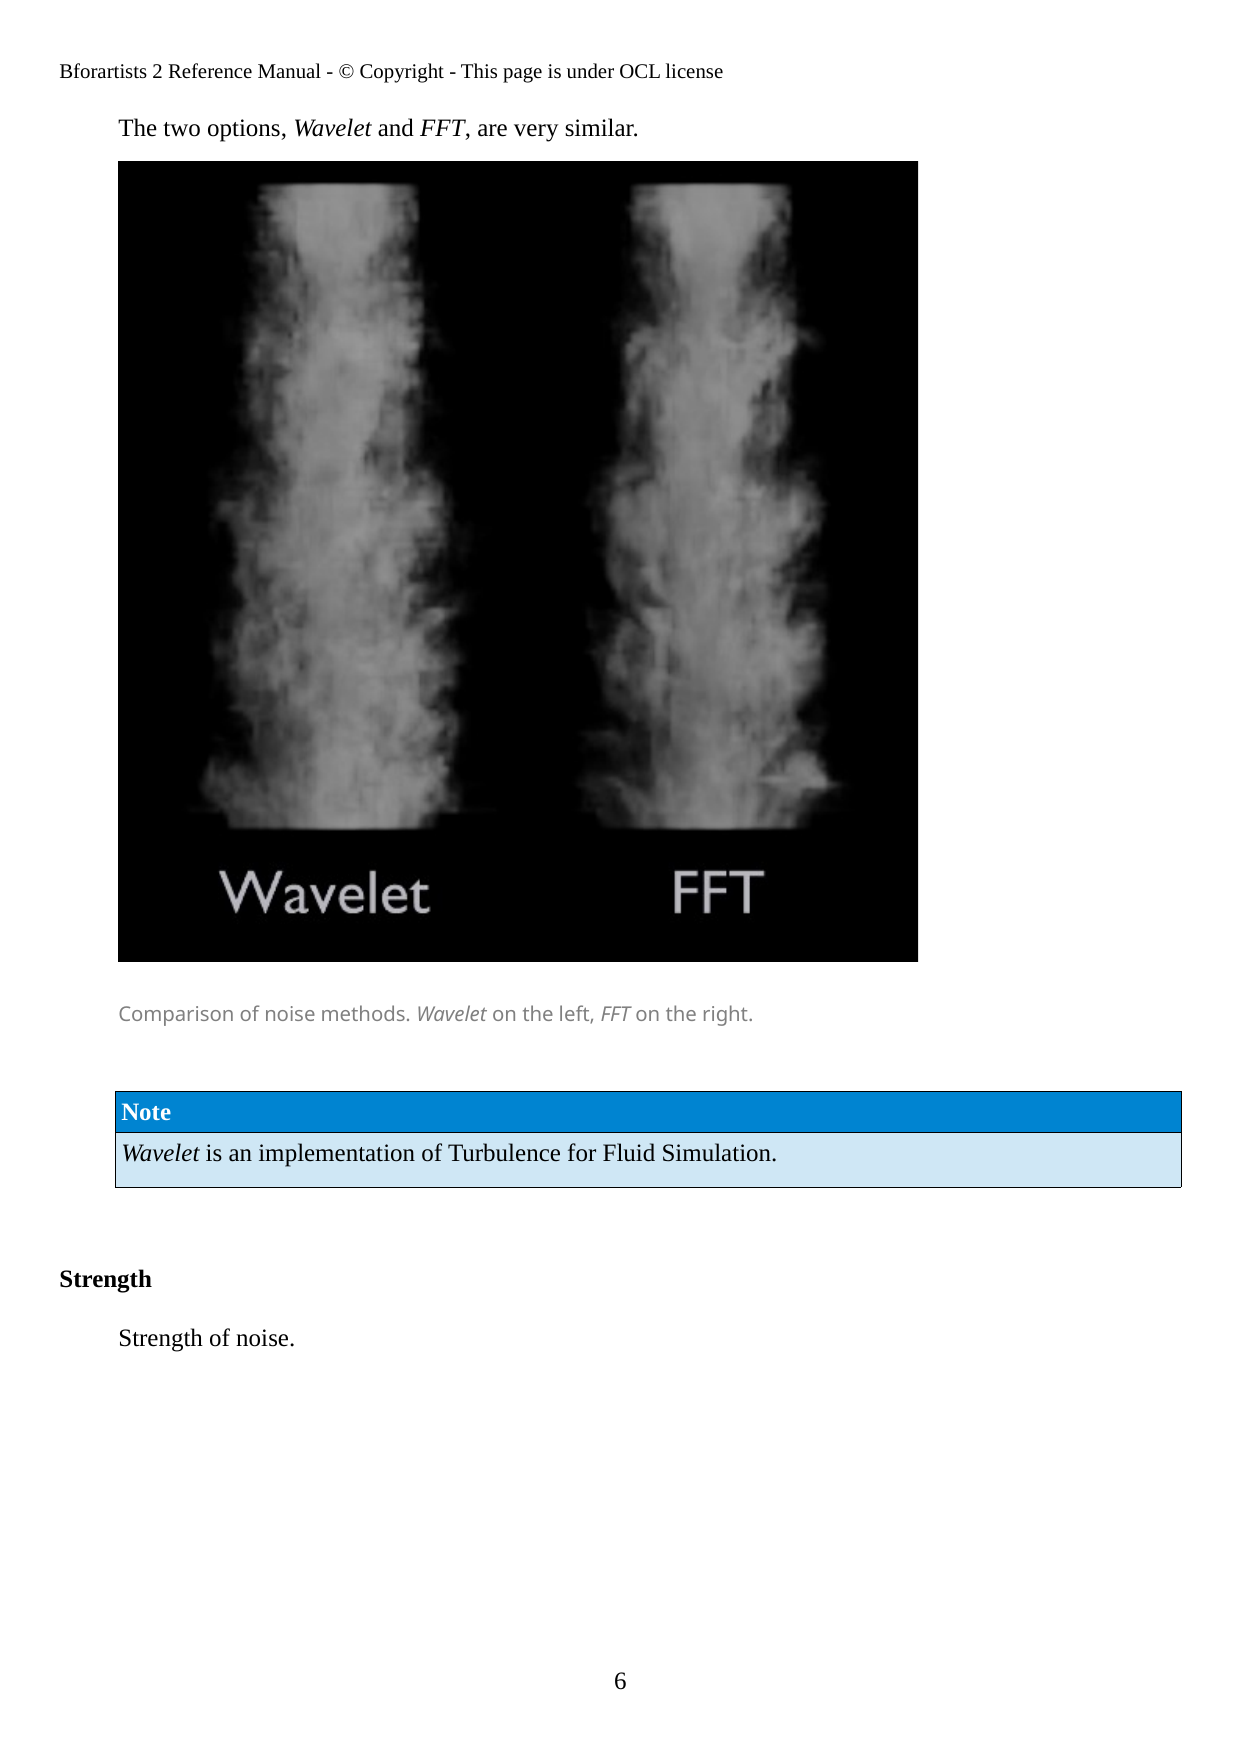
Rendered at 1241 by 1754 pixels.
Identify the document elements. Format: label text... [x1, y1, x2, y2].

text The two options, Wavelet and FFT, are very similar. [118, 113, 1181, 141]
text Comparison of noise methods. Wavelet on the left, FFT on the right. [118, 997, 1181, 1028]
table_header Note [116, 1092, 1181, 1132]
text Strength of noise. [118, 1323, 1181, 1352]
picture [118, 161, 919, 962]
table_cell Wavelet is an implementation of Turbulence for Fluid Simulation. [116, 1133, 1181, 1187]
subtitle Strength [59, 1264, 1181, 1293]
